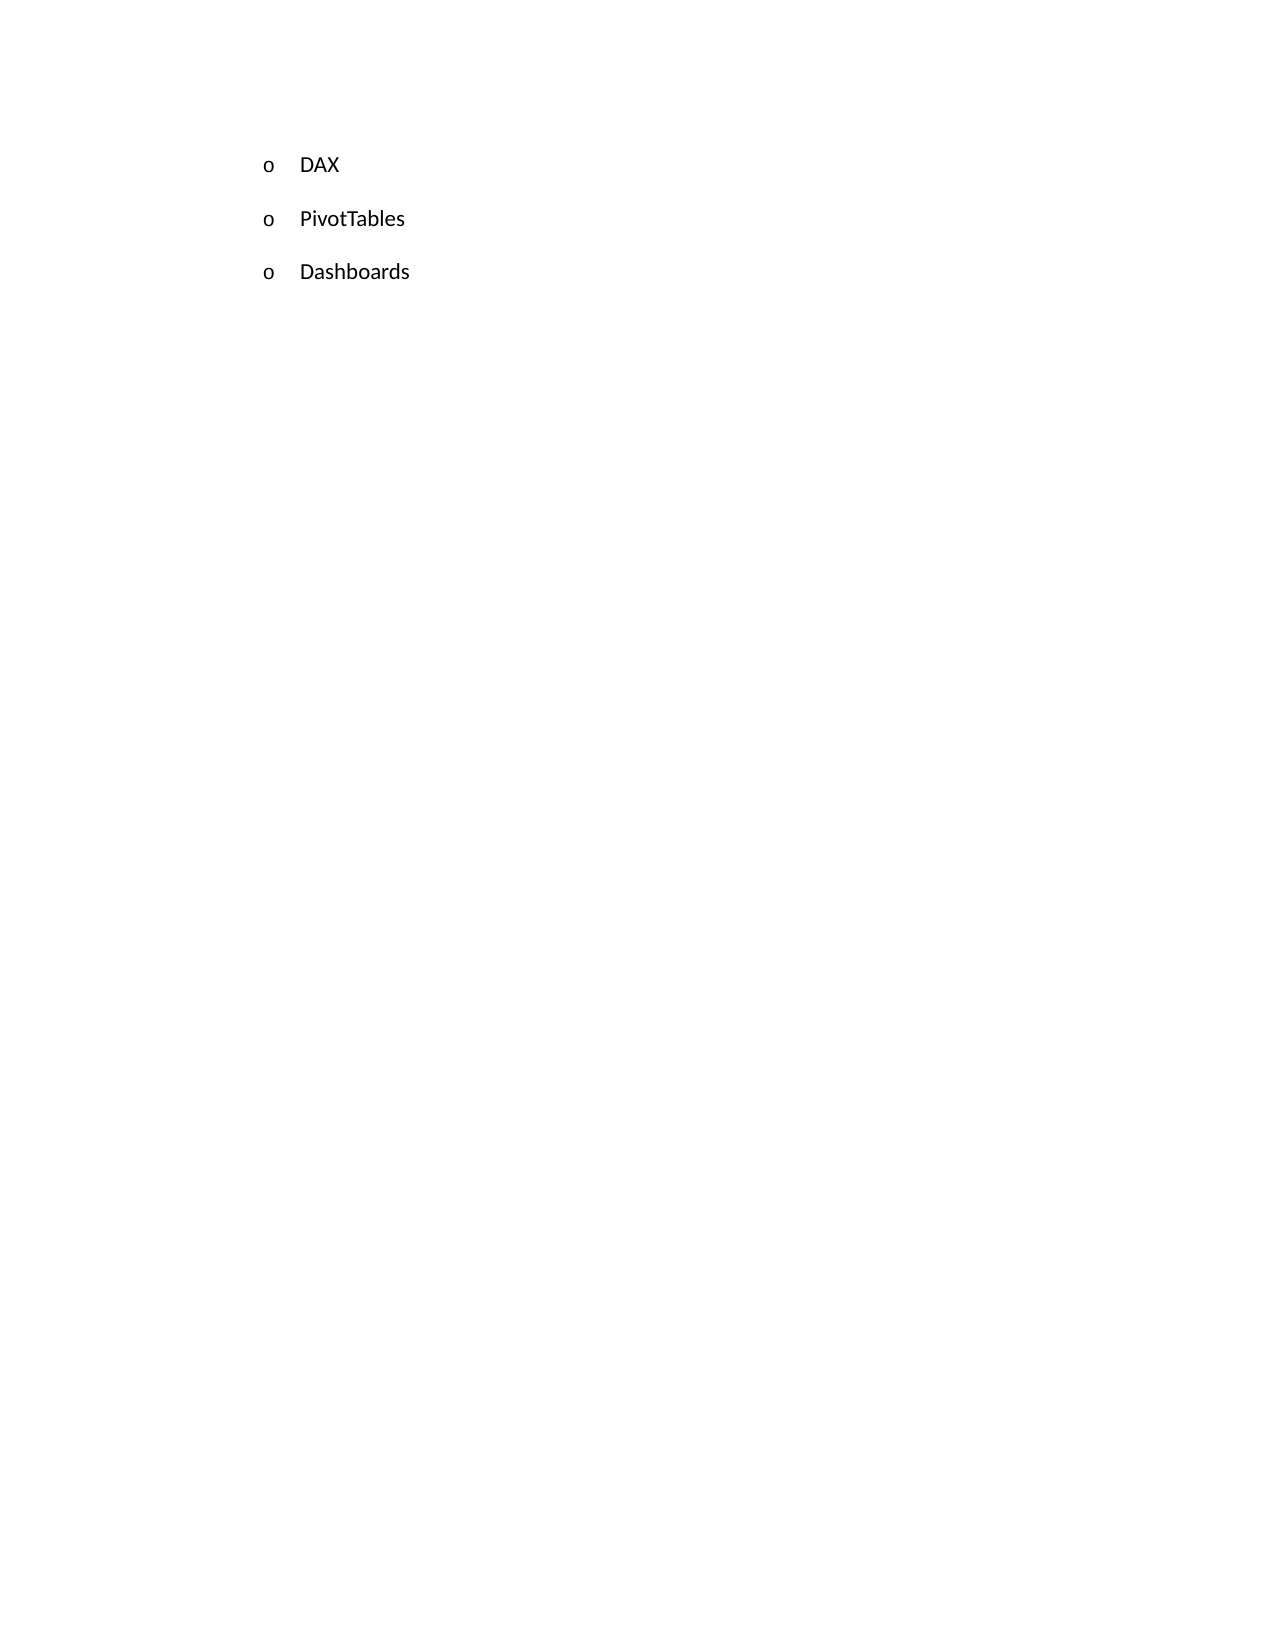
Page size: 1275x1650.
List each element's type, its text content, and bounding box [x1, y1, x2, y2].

list Dashboards [262, 257, 1125, 286]
list DAX [262, 150, 1125, 178]
list PivotTables [262, 204, 1125, 232]
